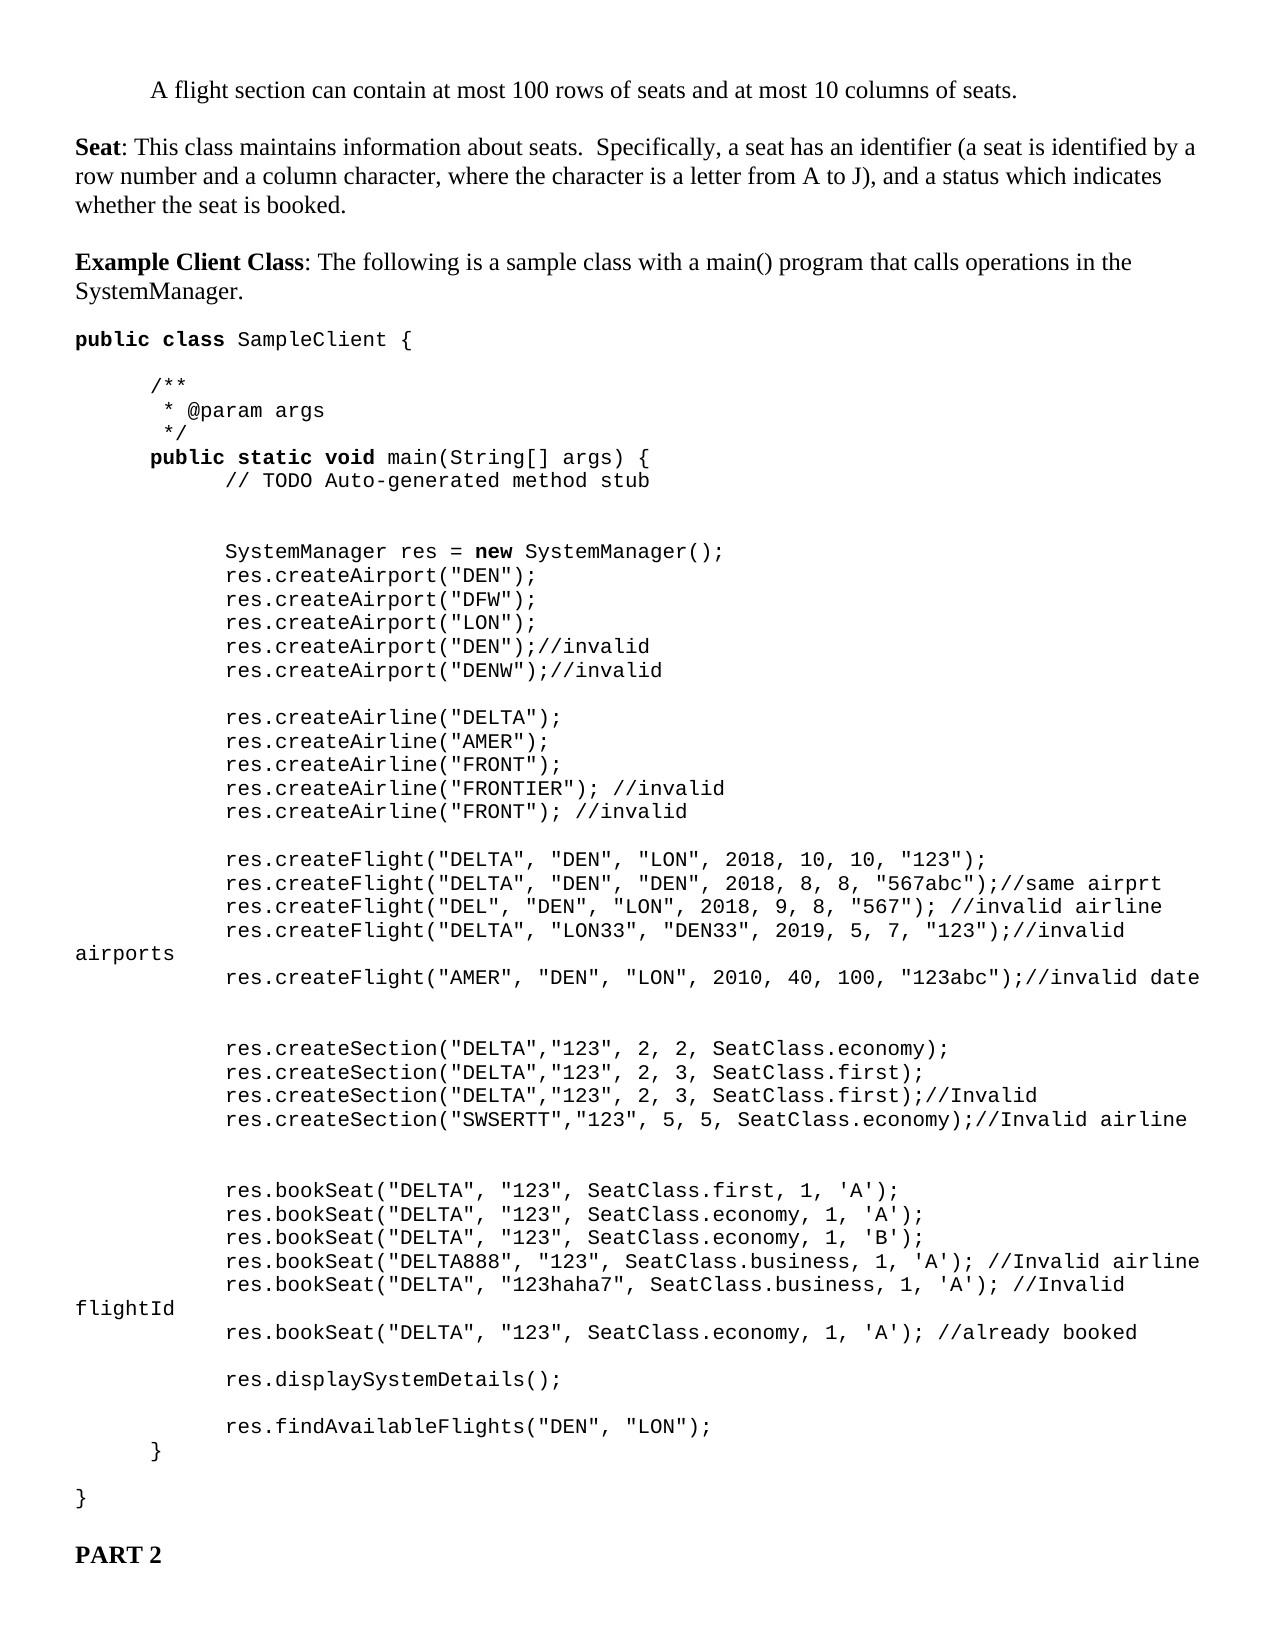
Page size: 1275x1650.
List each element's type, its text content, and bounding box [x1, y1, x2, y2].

text res.bookSeat("DELTA", "123", SeatClass.first, 1, 'A'); [75, 1180, 1200, 1203]
text res.createSection("SWSERTT","123", 5, 5, SeatClass.economy);//Invalid airline [75, 1109, 1200, 1133]
text public static void main(String[] args) { [75, 447, 1200, 471]
text res.bookSeat("DELTA", "123", SeatClass.economy, 1, 'A'); //already booked [75, 1322, 1200, 1345]
text res.createAirport("DEN"); [75, 565, 1200, 589]
text res.bookSeat("DELTA888", "123", SeatClass.business, 1, 'A'); //Invalid airline [75, 1251, 1200, 1274]
text /** [75, 376, 1200, 399]
text Example Client Class: The following is a sample class with a main() program that calls operations in the SystemManager. [75, 247, 1200, 305]
text res.createSection("DELTA","123", 2, 3, SeatClass.first); [75, 1062, 1200, 1085]
text res.createAirport("LON"); [75, 612, 1200, 636]
text } [75, 1440, 1200, 1464]
text res.bookSeat("DELTA", "123", SeatClass.economy, 1, 'B'); [75, 1227, 1200, 1251]
text res.createAirline("AMER"); [75, 731, 1200, 754]
text res.createFlight("DELTA", "DEN", "DEN", 2018, 8, 8, "567abc");//same airprt [75, 872, 1200, 896]
text res.createFlight("AMER", "DEN", "LON", 2010, 40, 100, "123abc");//invalid date [75, 967, 1200, 991]
text * @param args [75, 399, 1200, 423]
text res.createAirline("FRONT"); [75, 754, 1200, 778]
text res.bookSeat("DELTA", "123", SeatClass.economy, 1, 'A'); [75, 1203, 1200, 1227]
text public class SampleClient { [75, 329, 1200, 352]
text res.createAirport("DFW"); [75, 589, 1200, 612]
text res.createAirline("DELTA"); [75, 707, 1200, 731]
text PART 2 [75, 1540, 1200, 1568]
text res.createAirline("FRONTIER"); //invalid [75, 778, 1200, 802]
text Seat: This class maintains information about seats. Specifically, a seat has an identifier (a seat is identified by a row number and a column character, where the character is a letter from A to J), and a status which indicates whether the seat is booked. [75, 132, 1200, 219]
text res.createFlight("DELTA", "LON33", "DEN33", 2019, 5, 7, "123");//invalid airports [75, 920, 1200, 967]
text } [75, 1487, 1200, 1511]
text res.createFlight("DEL", "DEN", "LON", 2018, 9, 8, "567"); //invalid airline [75, 896, 1200, 920]
text res.createSection("DELTA","123", 2, 3, SeatClass.first);//Invalid [75, 1085, 1200, 1109]
text res.createAirline("FRONT"); //invalid [75, 802, 1200, 825]
text res.createFlight("DELTA", "DEN", "LON", 2018, 10, 10, "123"); [75, 849, 1200, 872]
text res.findAvailableFlights("DEN", "LON"); [75, 1416, 1200, 1440]
text */ [75, 423, 1200, 447]
text res.displaySystemDetails(); [75, 1369, 1200, 1393]
text SystemManager res = new SystemManager(); [75, 541, 1200, 565]
text res.createAirport("DENW");//invalid [75, 660, 1200, 683]
text // TODO Auto-generated method stub [75, 471, 1200, 494]
text res.createSection("DELTA","123", 2, 2, SeatClass.economy); [75, 1038, 1200, 1062]
text A flight section can contain at most 100 rows of seats and at most 10 columns of seats. [150, 75, 1200, 104]
text res.createAirport("DEN");//invalid [75, 636, 1200, 660]
text res.bookSeat("DELTA", "123haha7", SeatClass.business, 1, 'A'); //Invalid flightId [75, 1274, 1200, 1322]
